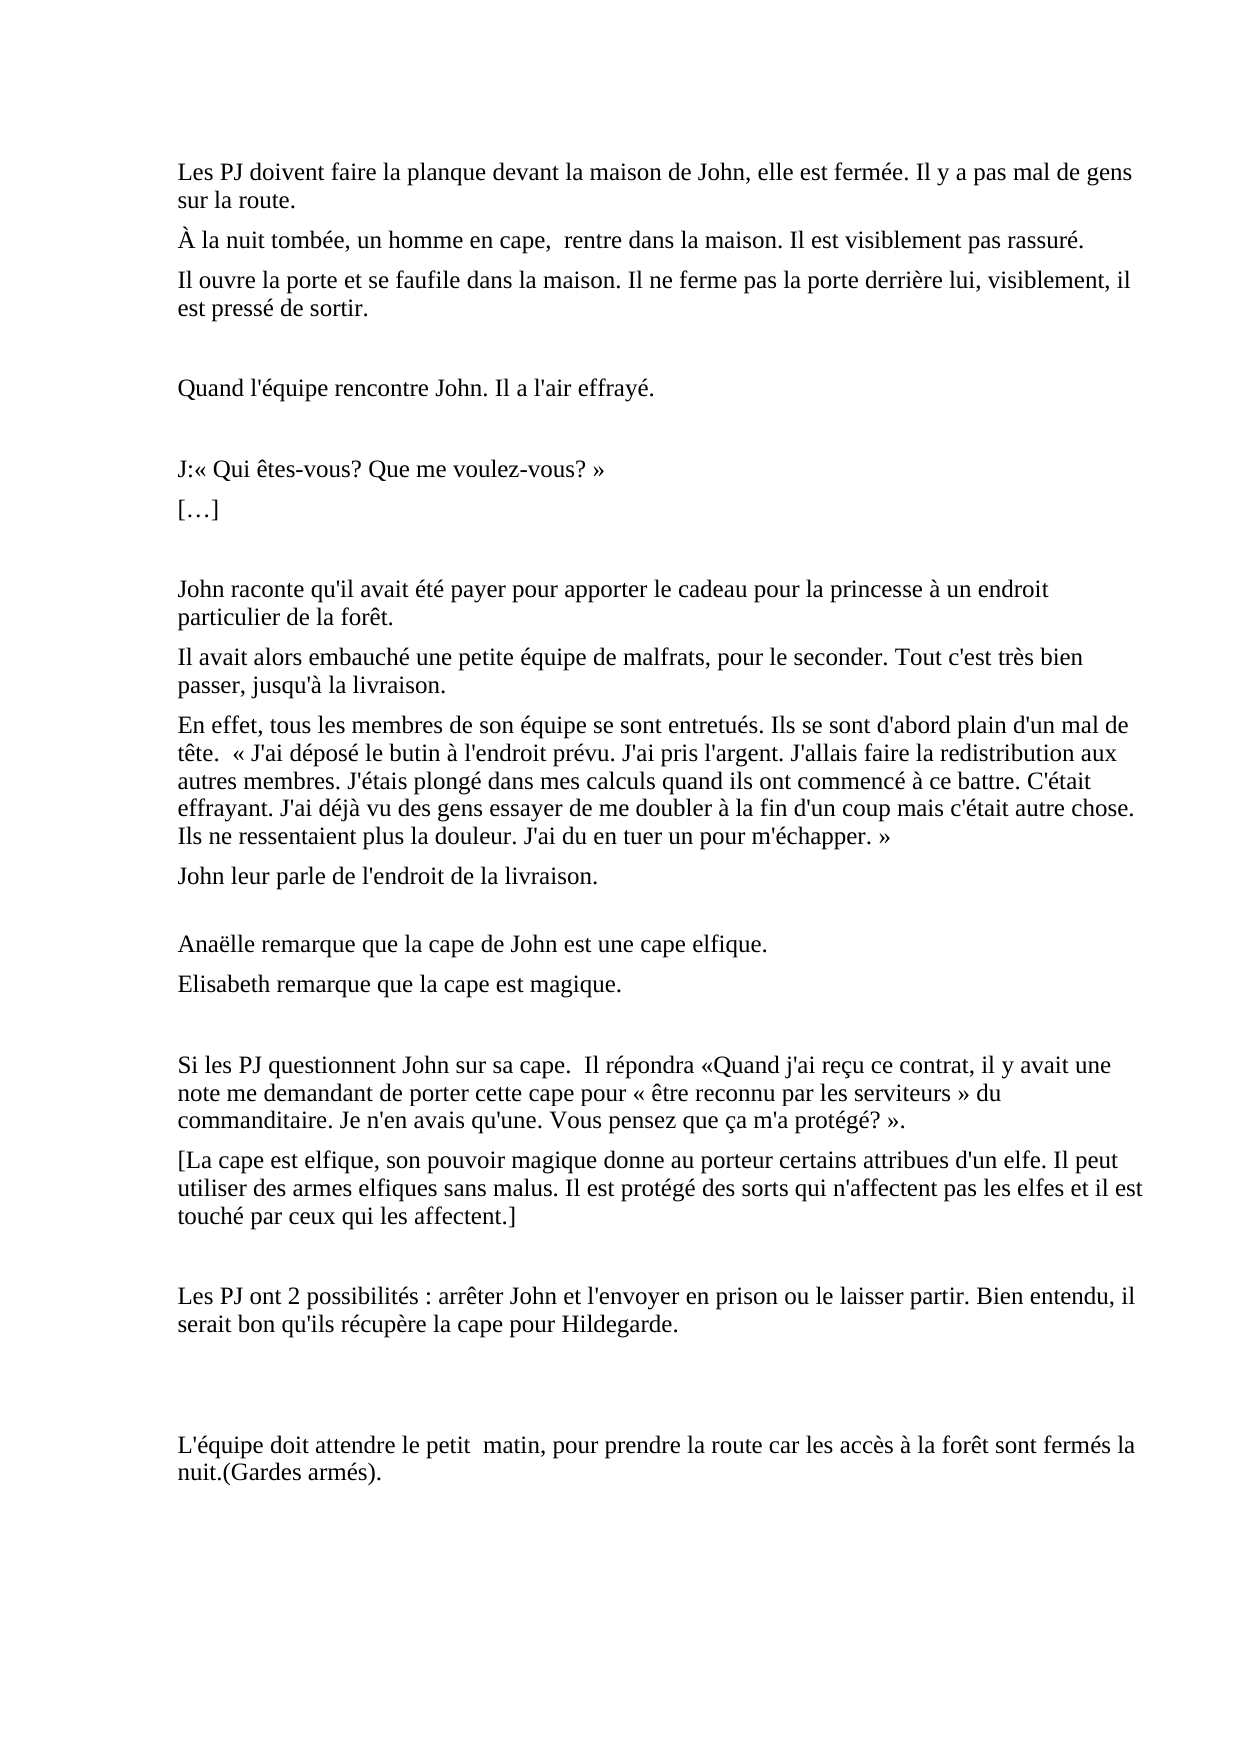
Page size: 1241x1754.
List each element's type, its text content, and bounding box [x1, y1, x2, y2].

text L'équipe doit attendre le petit matin, pour prendre la route car les accès à la forêt sont fermés la nuit.(Gardes armés). [177, 1431, 1152, 1486]
text John raconte qu'il avait été payer pour apporter le cadeau pour la princesse à un endroit particulier de la forêt. [400, 576, 1152, 631]
text Elisabeth remarque que la cape est magique. [628, 971, 1152, 998]
text Quand l'équipe rencontre John. Il a l'air effrayé. [177, 374, 1152, 402]
text Les PJ doivent faire la planque devant la maison de John, elle est fermée. Il y a pas mal de gens sur la route. [302, 158, 1152, 214]
text […] [219, 495, 1152, 523]
text John leur parle de l'endroit de la livraison. [177, 862, 1152, 890]
text Si les PJ questionnent John sur sa cape. Il répondra «Quand j'ai reçu ce contrat, il y avait une note me demandant de porter cette cape pour « être reconnu par les serviteurs » du commanditaire. Je n'en avais qu'une. Vous pensez que ça m'a protégé? ». [906, 1051, 1152, 1134]
text Les PJ ont 2 possibilités : arrêter John et l'envoyer en prison ou le laisser partir. Bien entendu, il serait bon qu'ils récupère la cape pour Hildegarde. [177, 1282, 1152, 1338]
text Il avait alors embauché une petite équipe de malfrats, pour le seconder. Tout c'est très bien passer, jusqu'à la livraison. [177, 643, 1152, 699]
text J:« Qui êtes-vous? Que me voulez-vous? » [605, 455, 1152, 483]
text Anaëlle remarque que la cape de John est une cape elfique. [177, 903, 1152, 958]
text Il ouvre la porte et se faufile dans la maison. Il ne ferme pas la porte derrière lui, visiblement, il est pressé de sortir. [375, 266, 1152, 322]
text [La cape est elfique, son pouvoir magique donne au porteur certains attribues d'un elfe. Il peut utiliser des armes elfiques sans malus. Il est protégé des sorts qui n'affectent pas les elfes et il est touché par ceux qui les affectent.] [516, 1147, 1152, 1230]
text En effet, tous les membres de son équipe se sont entretués. Ils se sont d'abord plain d'un mal de tête. « J'ai déposé le butin à l'endroit prévu. J'ai pris l'argent. J'allais faire la redistribution aux autres membres. J'étais plongé dans mes calculs quand ils ont commencé à ce battre. C'était effrayant. J'ai déjà vu des gens essayer de me doubler à la fin d'un coup mais c'était autre chose. Ils ne ressentaient plus la douleur. J'ai du en tuer un pour m'échapper. » [177, 711, 1152, 850]
